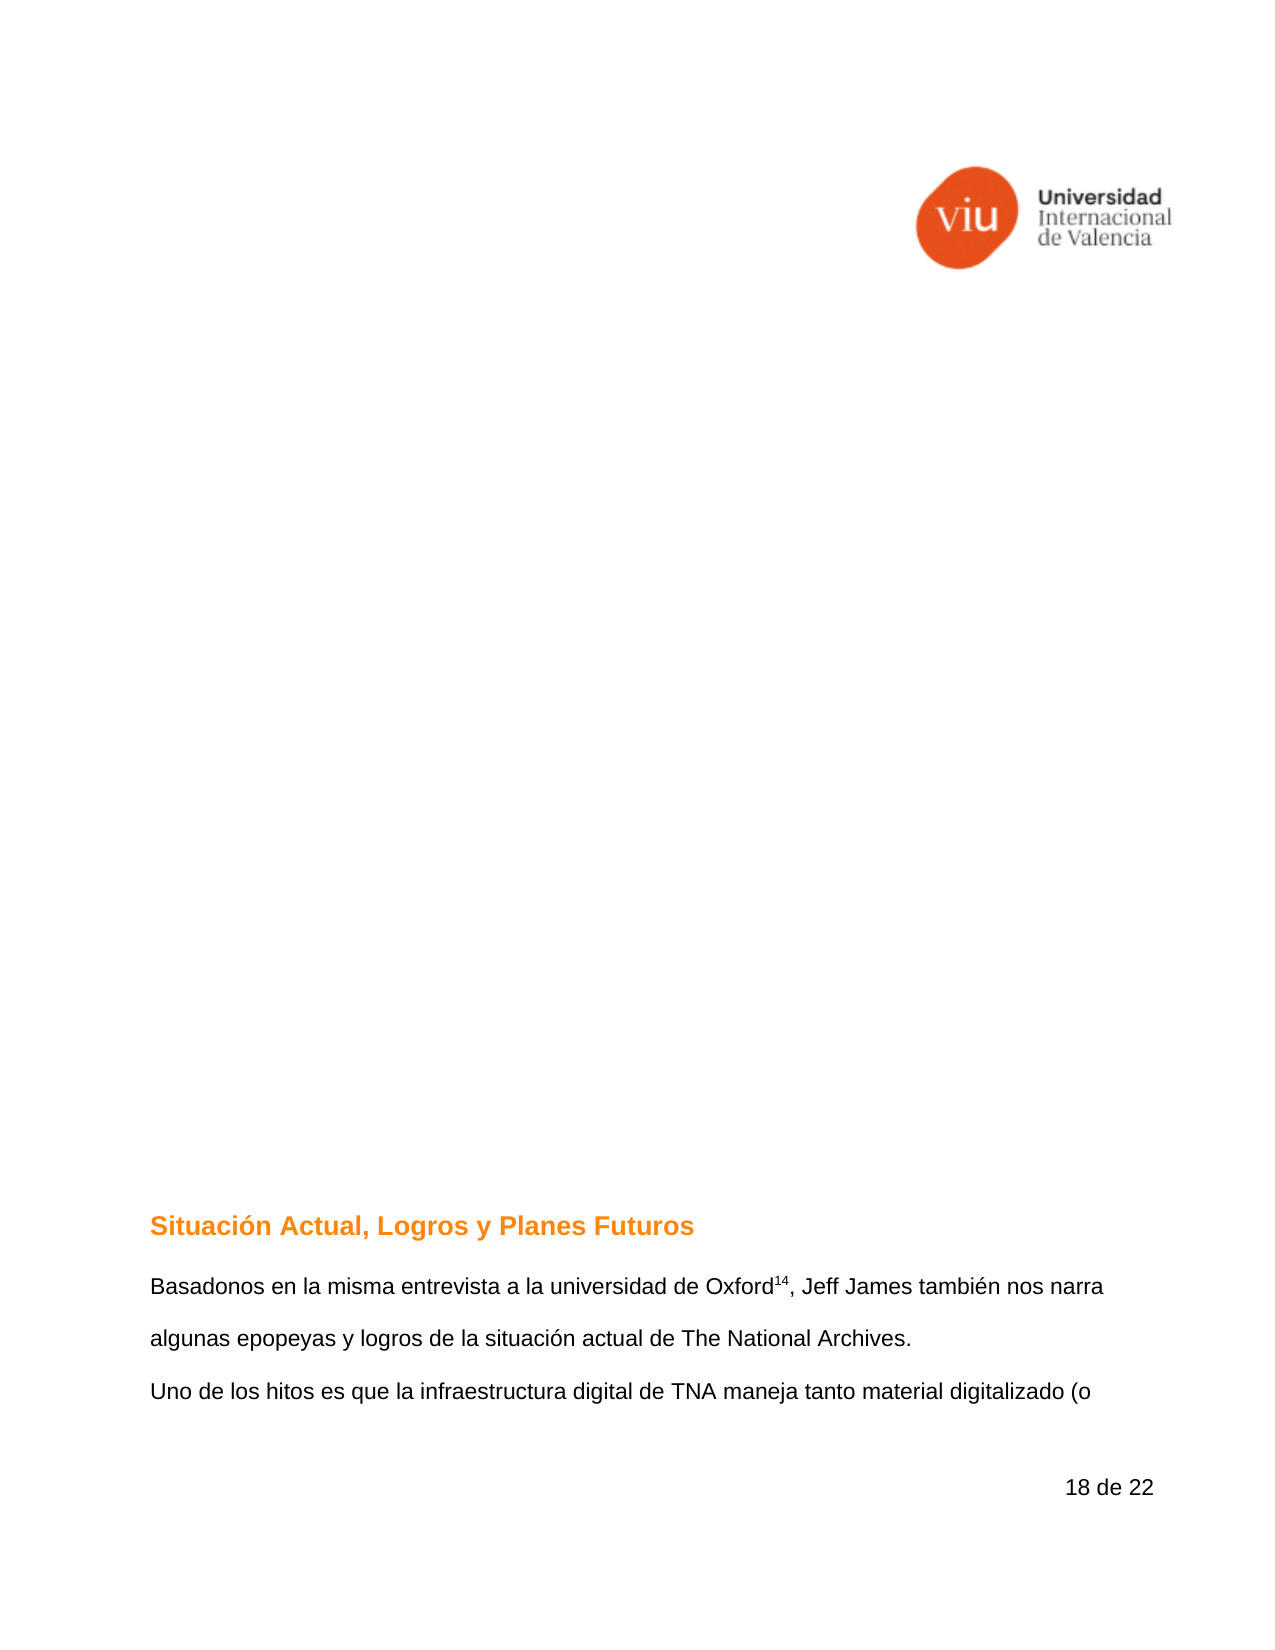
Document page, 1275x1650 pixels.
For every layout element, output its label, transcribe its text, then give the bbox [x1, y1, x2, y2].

picture [913, 162, 1175, 274]
text Basadonos en la misma entrevista a la universidad de Oxford14, Jeff James también nos narra algunas epopeyas y logros de la situación actual de The National Archives. [150, 1273, 1125, 1352]
text Uno de los hitos es que la infraestructura digital de TNA maneja tanto material digitalizado (o [150, 1378, 1125, 1404]
text Situación Actual, Logros y Planes Futuros [150, 1210, 1125, 1241]
